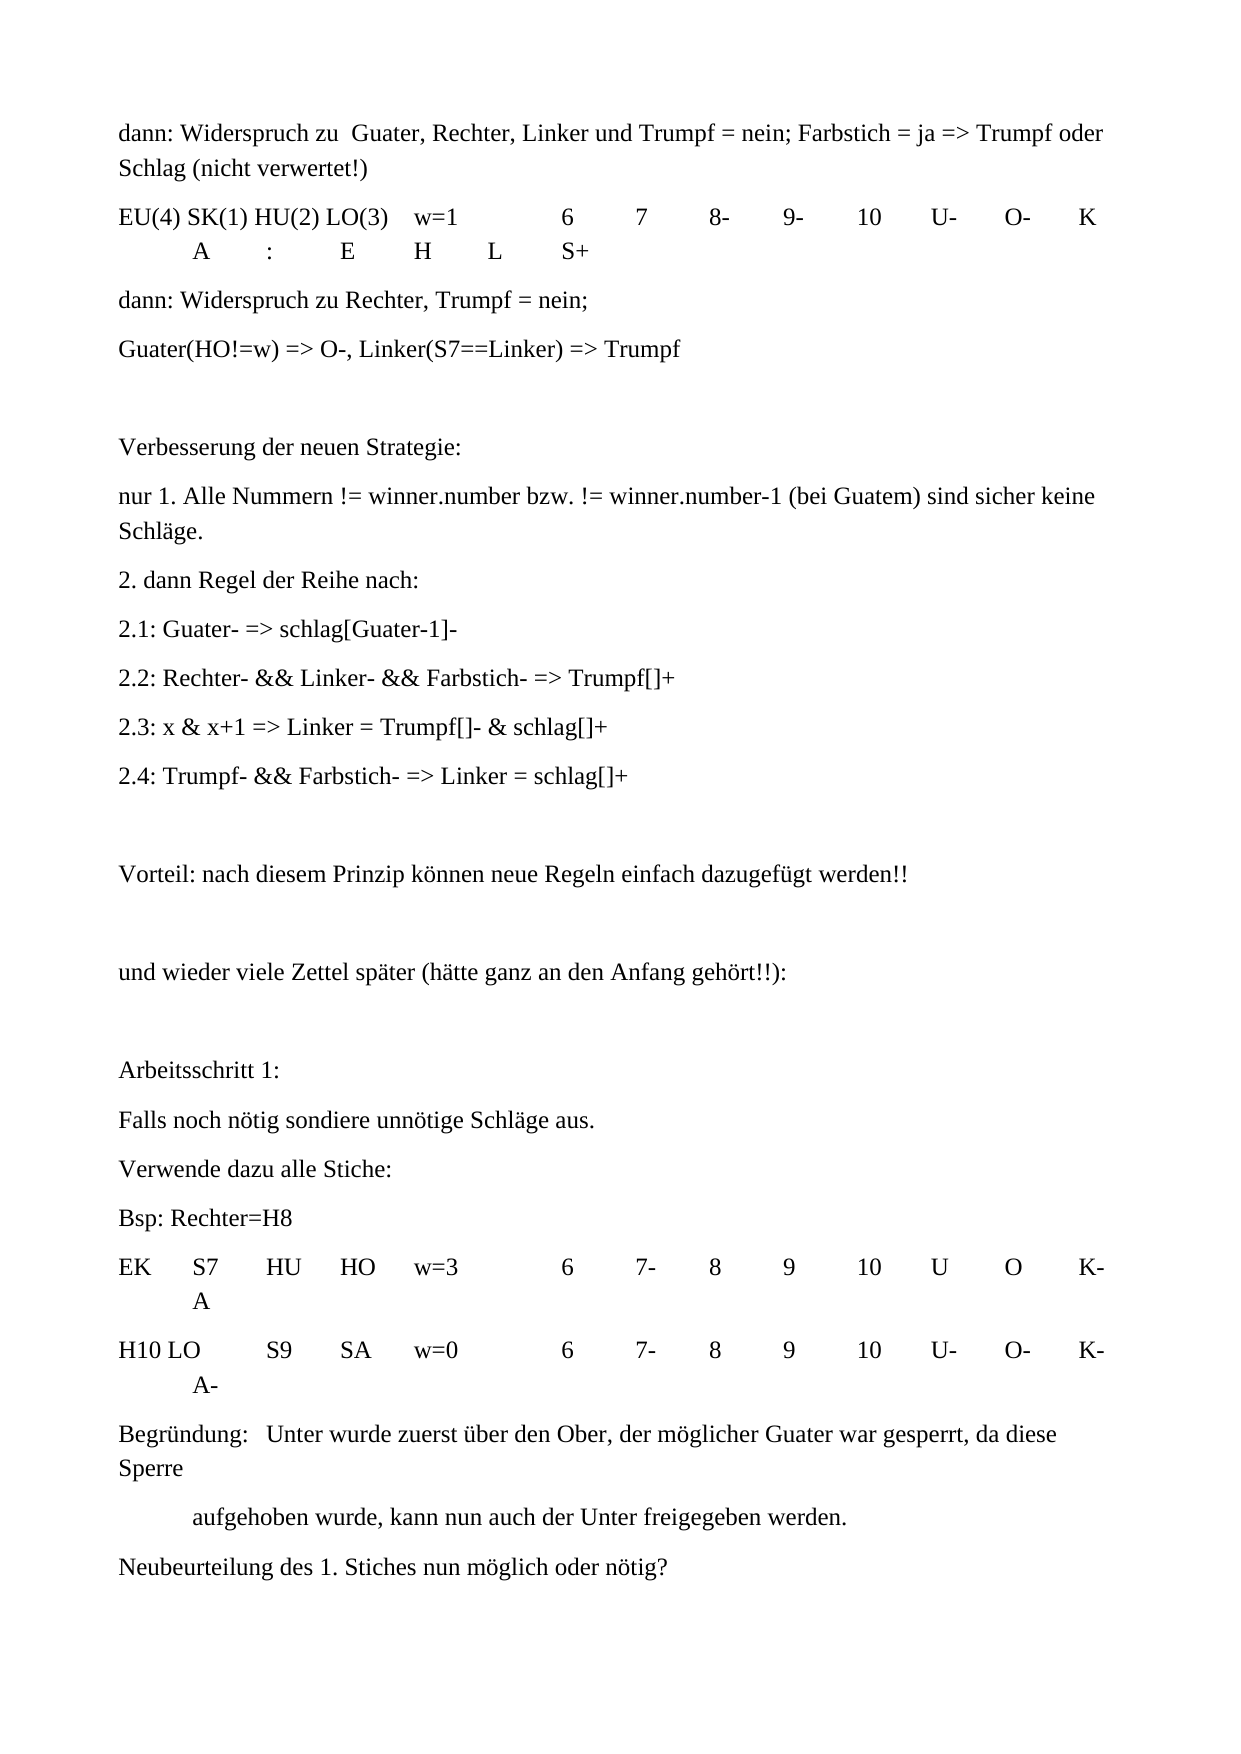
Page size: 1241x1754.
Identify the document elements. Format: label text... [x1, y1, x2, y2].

text Vorteil: nach diesem Prinzip können neue Regeln einfach dazugefügt werden!! [118, 859, 1122, 888]
text Arbeitsschritt 1: [118, 1056, 1122, 1084]
text dann: Widerspruch zu Rechter, Trumpf = nein; [118, 285, 1122, 314]
text aufgehoben wurde, kann nun auch der Unter freigegeben werden. [118, 1502, 1122, 1531]
text nur 1. Alle Nummern != winner.number bzw. != winner.number-1 (bei Guatem) sind sicher keine Schläge. [118, 481, 1122, 545]
text Guater(HO!=w) => O-, Linker(S7==Linker) => Trumpf [118, 334, 1122, 363]
text Verwende dazu alle Stiche: [118, 1154, 1122, 1182]
text Begründung: Unter wurde zuerst über den Ober, der möglicher Guater war gesperrt, da diese Sperre [118, 1419, 1122, 1482]
text 2.3: x & x+1 => Linker = Trumpf[]- & schlag[]+ [118, 712, 1122, 741]
text und wieder viele Zettel später (hätte ganz an den Anfang gehört!!): [118, 957, 1122, 986]
text H10 LO S9 SA w=0 6 7- 8 9 10 U- O- K- A- [118, 1335, 1122, 1399]
text EU(4) SK(1) HU(2) LO(3) w=1 6 7 8- 9- 10 U- O- K A : E H L S+ [118, 202, 1122, 265]
text Falls noch nötig sondiere unnötige Schläge aus. [118, 1105, 1122, 1133]
text 2.1: Guater- => schlag[Guater-1]- [118, 614, 1122, 643]
text 2.2: Rechter- && Linker- && Farbstich- => Trumpf[]+ [118, 663, 1122, 692]
text EK S7 HU HO w=3 6 7- 8 9 10 U O K- A [118, 1252, 1122, 1315]
text dann: Widerspruch zu Guater, Rechter, Linker und Trumpf = nein; Farbstich = ja => Trumpf oder Schlag (nicht verwertet!) [118, 118, 1122, 181]
text 2.4: Trumpf- && Farbstich- => Linker = schlag[]+ [118, 761, 1122, 790]
text Verbesserung der neuen Strategie: [118, 432, 1122, 461]
text Neubeurteilung des 1. Stiches nun möglich oder nötig? [118, 1552, 1122, 1580]
text Bsp: Rechter=H8 [118, 1203, 1122, 1232]
text 2. dann Regel der Reihe nach: [118, 565, 1122, 594]
